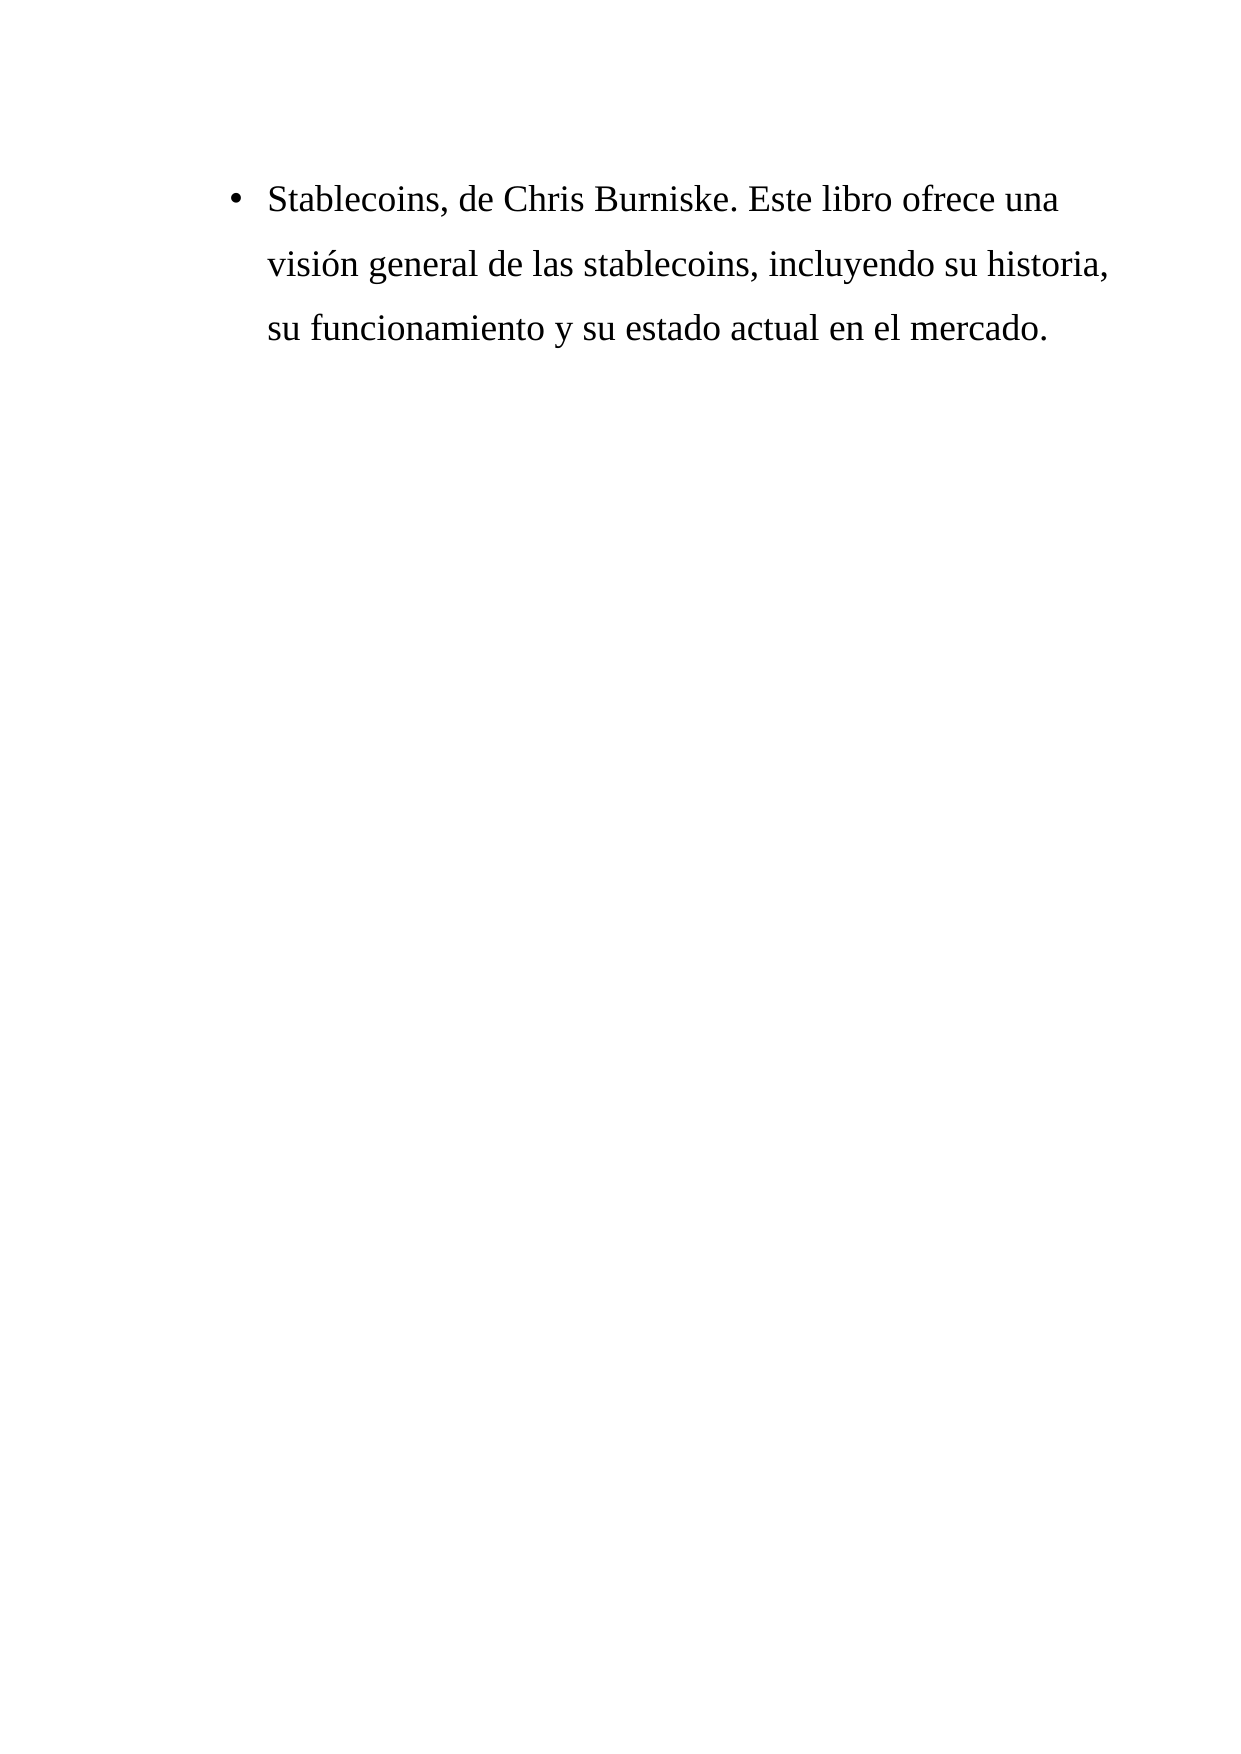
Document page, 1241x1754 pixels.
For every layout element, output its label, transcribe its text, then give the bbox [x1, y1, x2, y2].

list Stablecoins, de Chris Burniske. Este libro ofrece una visión general de las stablecoins, incluyendo su historia, su funcionamiento y su estado actual en el mercado. [229, 176, 1122, 349]
